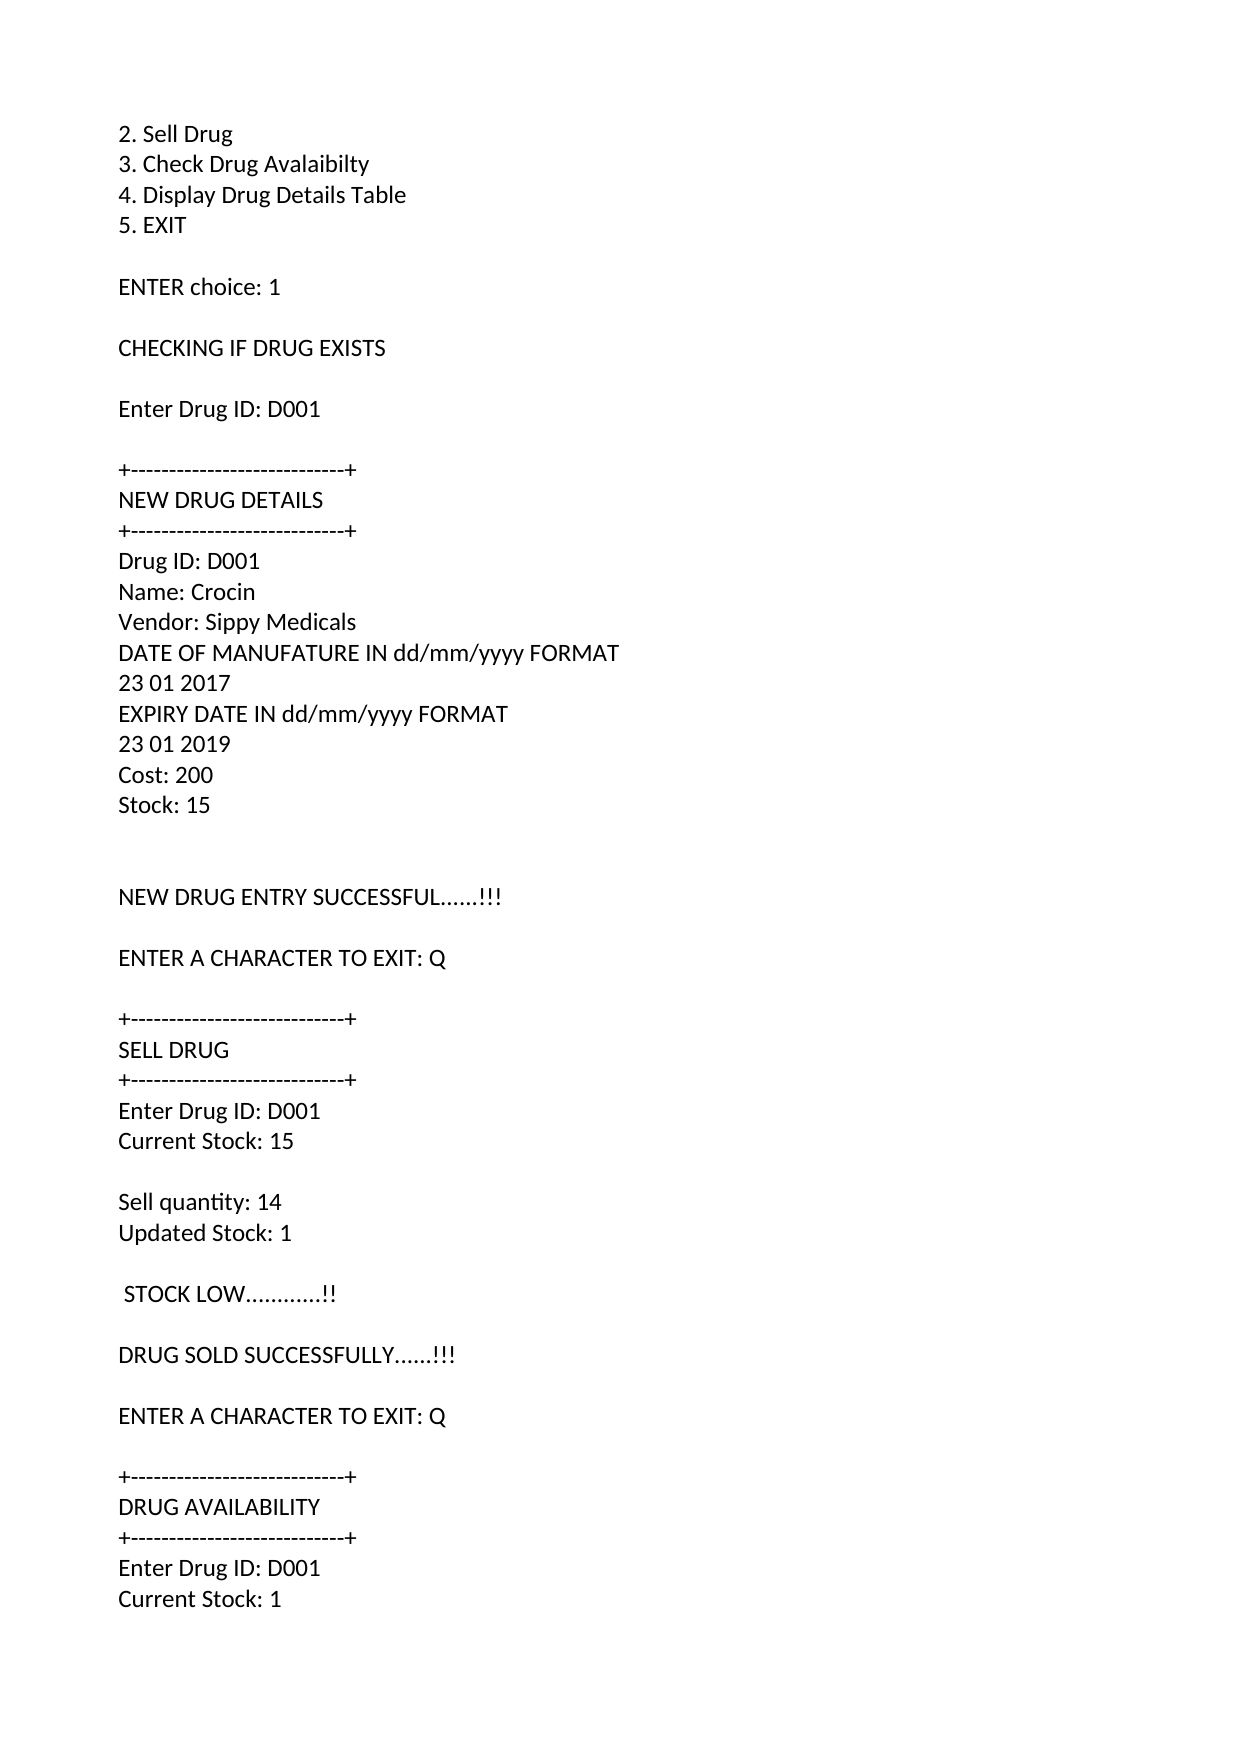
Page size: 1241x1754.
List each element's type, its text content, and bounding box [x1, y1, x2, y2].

text STOCK LOW............!! [118, 1278, 1122, 1308]
text +----------------------------+ SELL DRUG +----------------------------+ Enter Drug ID: D001 Current Stock: 15 [118, 1003, 1122, 1156]
text CHECKING IF DRUG EXISTS [118, 332, 1122, 362]
text +----------------------------+ DRUG AVAILABILITY +----------------------------+ Enter Drug ID: D001 Current Stock: 1 [118, 1461, 1122, 1614]
text DRUG SOLD SUCCESSFULLY......!!! [118, 1339, 1122, 1369]
text ENTER choice: 1 [118, 271, 1122, 301]
text Enter Drug ID: D001 [118, 393, 1122, 423]
text Sell quantity: 14 Updated Stock: 1 [118, 1186, 1122, 1247]
text 2. Sell Drug 3. Check Drug Avalaibilty 4. Display Drug Details Table 5. EXIT [118, 118, 1122, 240]
text ENTER A CHARACTER TO EXIT: Q [118, 1369, 1122, 1431]
text ENTER A CHARACTER TO EXIT: Q [118, 912, 1122, 973]
text NEW DRUG ENTRY SUCCESSFUL......!!! [118, 851, 1122, 912]
text +----------------------------+ NEW DRUG DETAILS +----------------------------+ Drug ID: D001 Name: Crocin Vendor: Sippy Medicals DATE OF MANUFATURE IN dd/mm/yyyy FORMAT 23 01 2017 EXPIRY DATE IN dd/mm/yyyy FORMAT 23 01 2019 Cost: 200 Stock: 15 [118, 454, 1122, 820]
